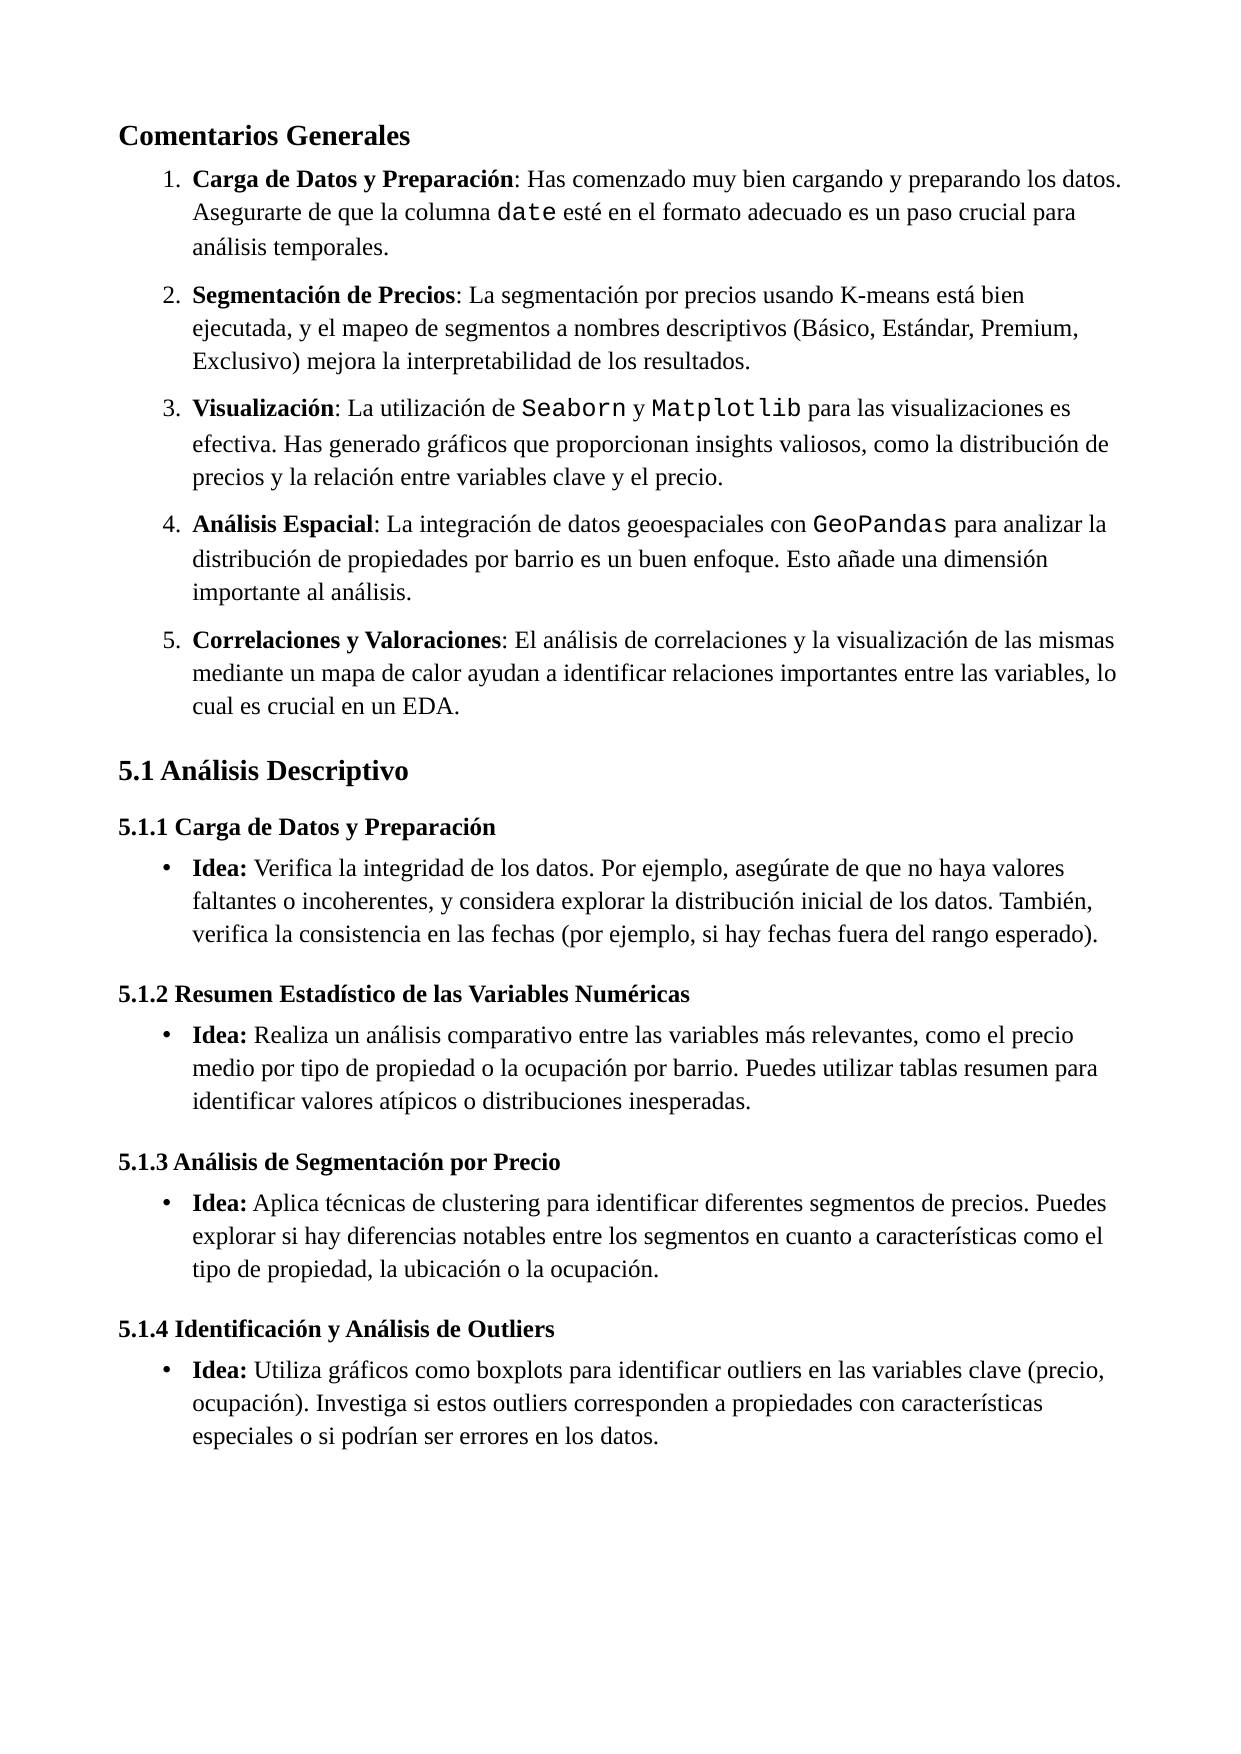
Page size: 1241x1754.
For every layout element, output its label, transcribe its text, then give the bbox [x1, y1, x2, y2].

subtitle 5.1.2 Resumen Estadístico de las Variables Numéricas [118, 979, 1122, 1008]
list Análisis Espacial: La integración de datos geoespaciales con GeoPandas para analizar la distribución de propiedades por barrio es un buen enfoque. Esto añade una dimensión importante al análisis. [162, 509, 1122, 606]
list Idea: Utiliza gráficos como boxplots para identificar outliers en las variables clave (precio, ocupación). Investiga si estos outliers corresponden a propiedades con características especiales o si podrían ser errores en los datos. [162, 1355, 1122, 1450]
list Segmentación de Precios: La segmentación por precios usando K-means está bien ejecutada, y el mapeo de segmentos a nombres descriptivos (Básico, Estándar, Premium, Exclusivo) mejora la interpretabilidad de los resultados. [162, 280, 1122, 375]
list Visualización: La utilización de Seaborn y Matplotlib para las visualizaciones es efectiva. Has generado gráficos que proporcionan insights valiosos, como la distribución de precios y la relación entre variables clave y el precio. [162, 393, 1122, 490]
subtitle 5.1 Análisis Descriptivo [118, 753, 1122, 787]
subtitle Comentarios Generales [118, 118, 1122, 152]
list Correlaciones y Valoraciones: El análisis de correlaciones y la visualización de las mismas mediante un mapa de calor ayudan a identificar relaciones importantes entre las variables, lo cual es crucial en un EDA. [162, 625, 1122, 720]
subtitle 5.1.1 Carga de Datos y Preparación [118, 812, 1122, 841]
list Idea: Verifica la integridad de los datos. Por ejemplo, asegúrate de que no haya valores faltantes o incoherentes, y considera explorar la distribución inicial de los datos. También, verifica la consistencia en las fechas (por ejemplo, si hay fechas fuera del rango esperado). [162, 853, 1122, 948]
list Carga de Datos y Preparación: Has comenzado muy bien cargando y preparando los datos. Asegurarte de que la columna date esté en el formato adecuado es un paso crucial para análisis temporales. [162, 164, 1122, 261]
subtitle 5.1.4 Identificación y Análisis de Outliers [118, 1314, 1122, 1343]
list Idea: Realiza un análisis comparativo entre las variables más relevantes, como el precio medio por tipo de propiedad o la ocupación por barrio. Puedes utilizar tablas resumen para identificar valores atípicos o distribuciones inesperadas. [162, 1020, 1122, 1115]
subtitle 5.1.3 Análisis de Segmentación por Precio [118, 1147, 1122, 1175]
list Idea: Aplica técnicas de clustering para identificar diferentes segmentos de precios. Puedes explorar si hay diferencias notables entre los segmentos en cuanto a características como el tipo de propiedad, la ubicación o la ocupación. [162, 1188, 1122, 1283]
